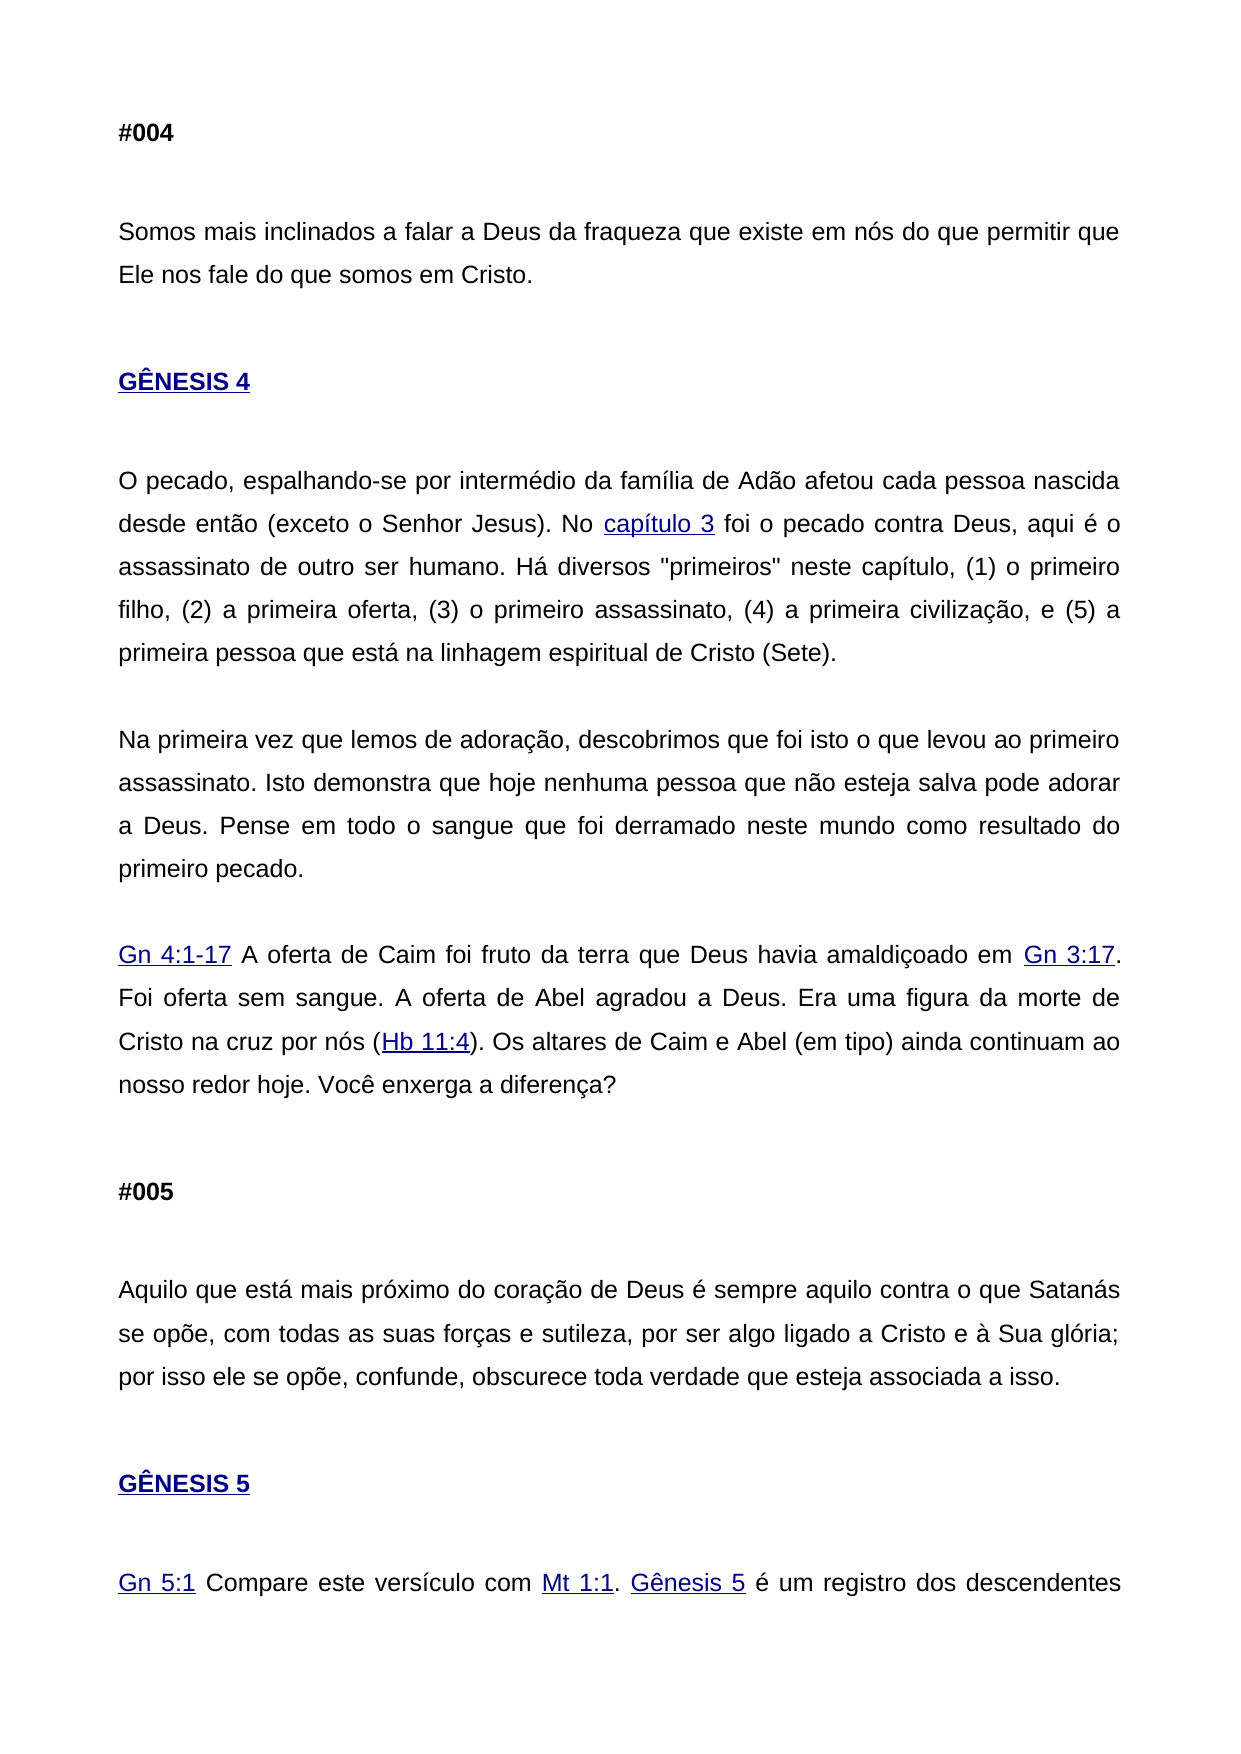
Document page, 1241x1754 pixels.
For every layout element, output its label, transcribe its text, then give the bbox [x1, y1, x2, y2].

text O pecado, espalhando-se por intermédio da família de Adão afetou cada pessoa nascida desde então (exceto o Senhor Jesus). No capítulo 3 foi o pecado contra Deus, aqui é o assassinato de outro ser humano. Há diversos "primeiros" neste capítulo, (1) o primeiro filho, (2) a primeira oferta, (3) o primeiro assassinato, (4) a primeira civilização, e (5) a primeira pessoa que está na linhagem espiritual de Cristo (Sete). [118, 466, 1122, 667]
subtitle #004 [118, 118, 1122, 147]
text Gn 5:1 Compare este versículo com Mt 1:1. Gênesis 5 é um registro dos descendentes [118, 1567, 1122, 1596]
subtitle #005 [118, 1177, 1122, 1205]
subtitle GÊNESIS 5 [118, 1469, 1122, 1497]
subtitle GÊNESIS 4 [118, 367, 1122, 396]
text Somos mais inclinados a falar a Deus da fraqueza que existe em nós do que permitir que Ele nos fale do que somos em Cristo. [118, 217, 1122, 289]
text Gn 4:1-17 A oferta de Caim foi fruto da terra que Deus havia amaldiçoado em Gn 3:17. Foi oferta sem sangue. A oferta de Abel agradou a Deus. Era uma figura da morte de Cristo na cruz por nós (Hb 11:4). Os altares de Caim e Abel (em tipo) ainda continuam ao nosso redor hoje. Você enxerga a diferença? [118, 940, 1122, 1098]
text Na primeira vez que lemos de adoração, descobrimos que foi isto o que levou ao primeiro assassinato. Isto demonstra que hoje nenhuma pessoa que não esteja salva pode adorar a Deus. Pense em todo o sangue que foi derramado neste mundo como resultado do primeiro pecado. [118, 724, 1122, 883]
text Aquilo que está mais próximo do coração de Deus é sempre aquilo contra o que Satanás se opõe, com todas as suas forças e sutileza, por ser algo ligado a Cristo e à Sua glória; por isso ele se opõe, confunde, obscurece toda verdade que esteja associada a isso. [118, 1275, 1122, 1390]
